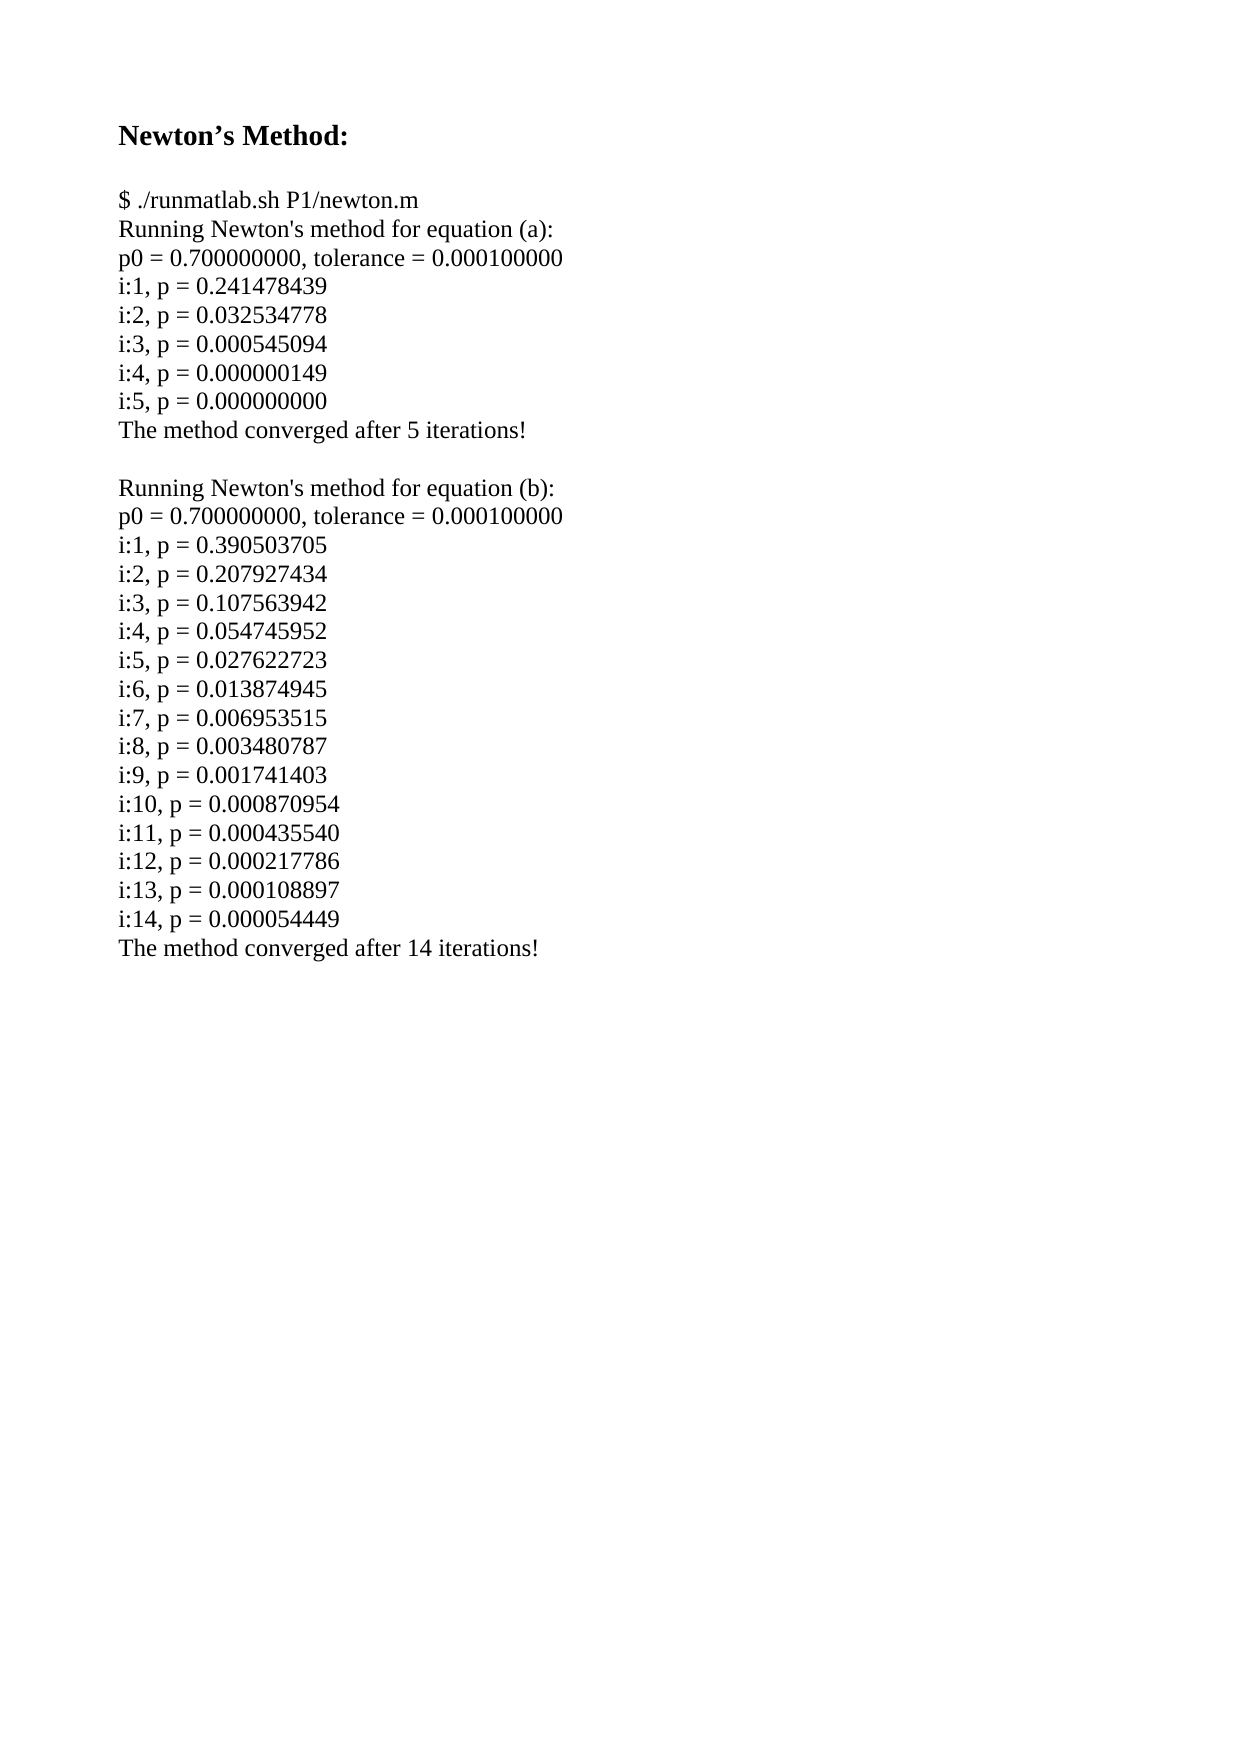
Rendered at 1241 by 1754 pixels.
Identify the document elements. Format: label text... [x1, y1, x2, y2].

text Running Newton's method for equation (a): [118, 214, 1122, 243]
text i:1, p = 0.390503705 [118, 530, 1122, 559]
text The method converged after 5 iterations! [118, 415, 1122, 444]
text Newton’s Method: [118, 118, 1122, 152]
text i:8, p = 0.003480787 [118, 731, 1122, 760]
text p0 = 0.700000000, tolerance = 0.000100000 [118, 243, 1122, 271]
text i:10, p = 0.000870954 [118, 789, 1122, 818]
text i:4, p = 0.054745952 [118, 616, 1122, 645]
text i:9, p = 0.001741403 [118, 760, 1122, 789]
text i:13, p = 0.000108897 [118, 875, 1122, 904]
text p0 = 0.700000000, tolerance = 0.000100000 [118, 501, 1122, 530]
text i:2, p = 0.032534778 [118, 300, 1122, 329]
text i:3, p = 0.000545094 [118, 329, 1122, 358]
text i:1, p = 0.241478439 [118, 271, 1122, 300]
text The method converged after 14 iterations! [118, 933, 1122, 961]
text i:11, p = 0.000435540 [118, 818, 1122, 846]
text i:5, p = 0.000000000 [118, 386, 1122, 415]
text $ ./runmatlab.sh P1/newton.m [118, 185, 1122, 214]
text i:5, p = 0.027622723 [118, 645, 1122, 674]
text Running Newton's method for equation (b): [118, 473, 1122, 501]
text i:3, p = 0.107563942 [118, 588, 1122, 616]
text i:12, p = 0.000217786 [118, 846, 1122, 875]
text i:4, p = 0.000000149 [118, 358, 1122, 386]
text i:7, p = 0.006953515 [118, 703, 1122, 731]
text i:14, p = 0.000054449 [118, 904, 1122, 933]
text i:6, p = 0.013874945 [118, 674, 1122, 703]
text i:2, p = 0.207927434 [118, 559, 1122, 588]
